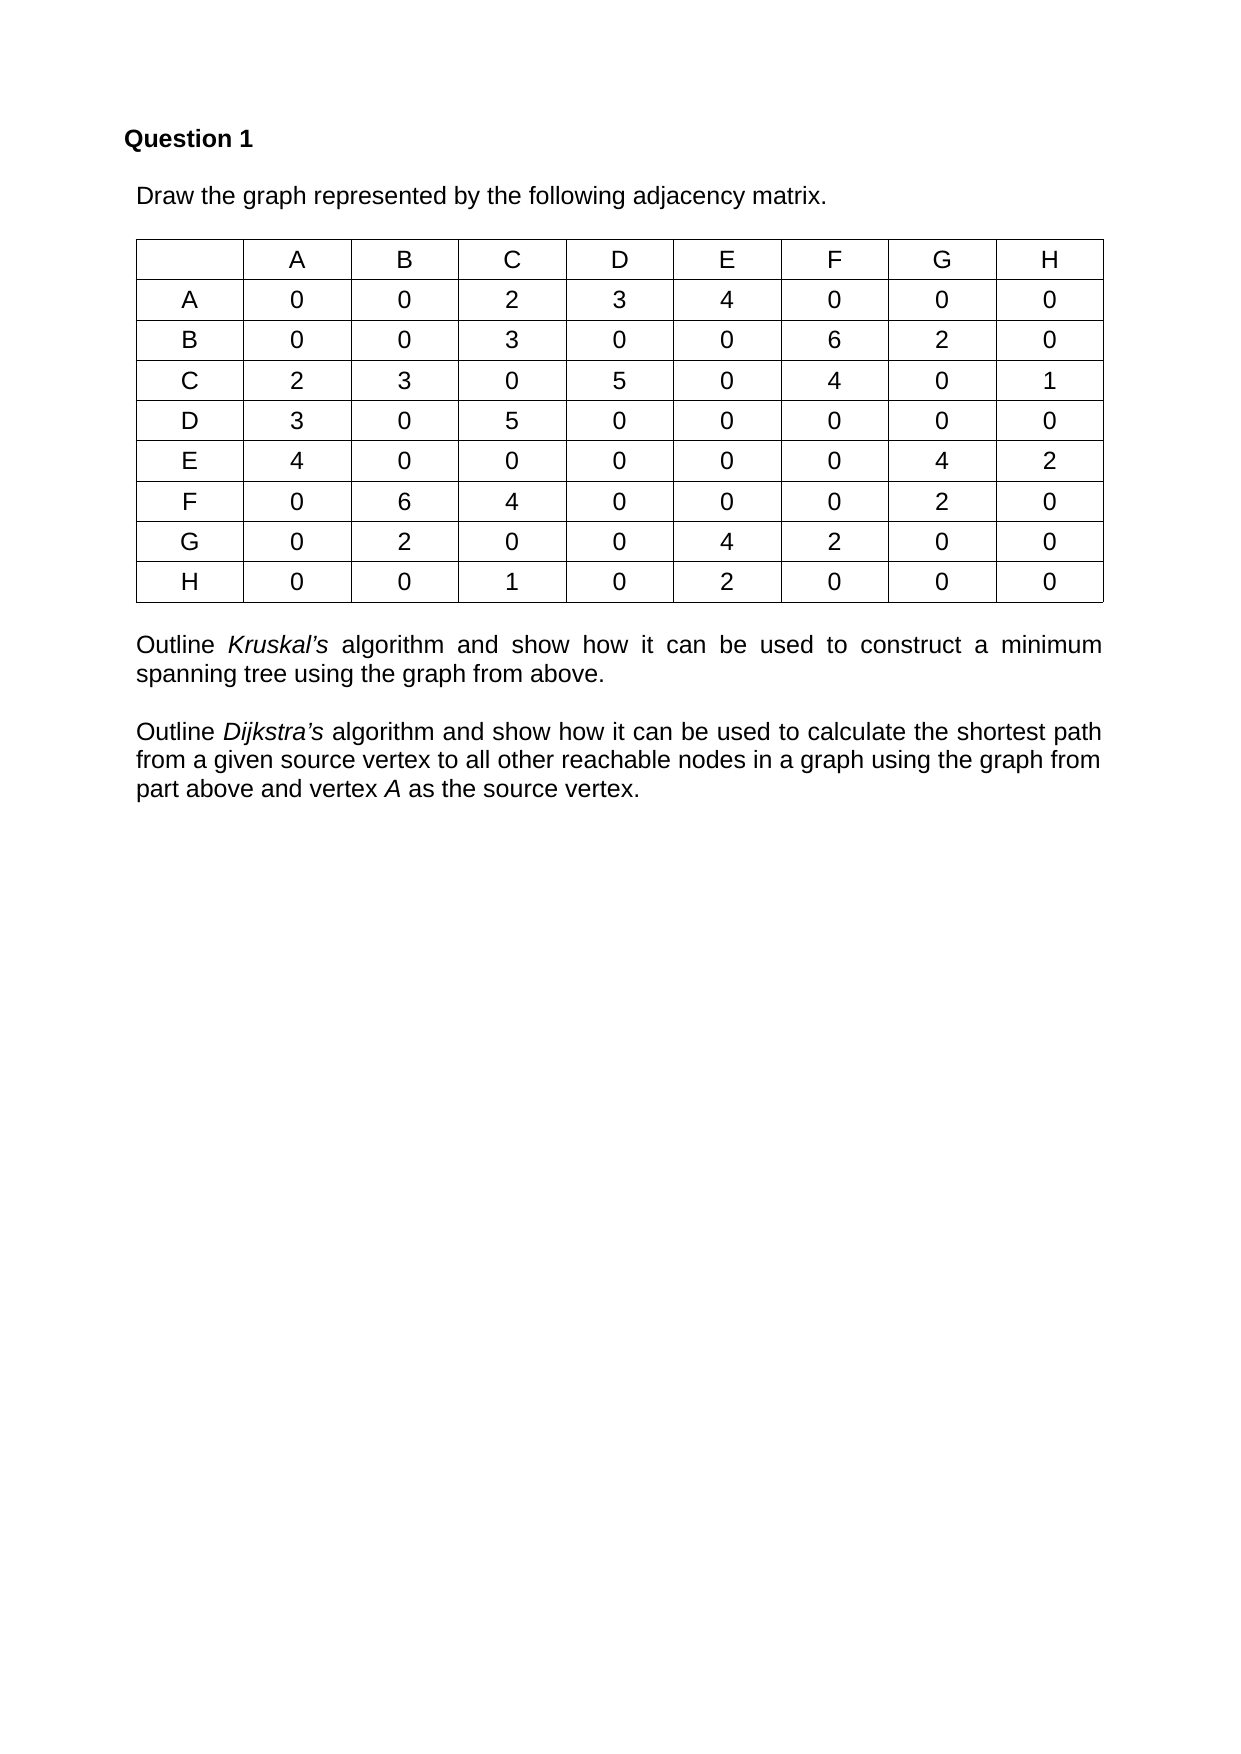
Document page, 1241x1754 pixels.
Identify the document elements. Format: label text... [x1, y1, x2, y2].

table_cell 0 [997, 321, 1103, 360]
table_cell 0 [674, 401, 781, 440]
table_cell 3 [244, 401, 351, 440]
table_cell 1 [997, 361, 1103, 400]
table_cell 0 [889, 562, 996, 602]
table_cell 0 [782, 482, 888, 521]
table_cell 0 [244, 522, 351, 561]
table_cell 0 [352, 280, 458, 319]
table_cell 4 [782, 361, 888, 400]
table_cell 2 [889, 482, 996, 521]
table_cell A [137, 280, 243, 319]
table_cell 6 [352, 482, 458, 521]
table_cell 0 [567, 441, 673, 481]
table_cell 0 [889, 361, 996, 400]
table_cell 0 [244, 280, 351, 319]
table_cell 0 [352, 401, 458, 440]
table_cell 2 [782, 522, 888, 561]
table_cell 2 [889, 321, 996, 360]
table_cell 3 [567, 280, 673, 319]
table_cell 2 [352, 522, 458, 561]
table_cell 0 [889, 280, 996, 319]
table_cell Outline Dijkstra’s algorithm and show how it can be used to calculate the shortest path from a given source vertex to all other reachable nodes in a graph using the graph from part above and vertex A as the source vertex. [125, 717, 1114, 832]
table_header E [674, 240, 781, 279]
table_header [137, 240, 243, 279]
table_cell H [137, 562, 243, 602]
table_cell 4 [889, 441, 996, 481]
table_cell 0 [889, 522, 996, 561]
table_header H [997, 240, 1103, 279]
table_cell 0 [997, 522, 1103, 561]
table_header F [782, 240, 888, 279]
table_header G [889, 240, 996, 279]
table_cell 0 [567, 401, 673, 440]
table_cell D [137, 401, 243, 440]
table_cell 0 [244, 562, 351, 602]
table_cell 2 [674, 562, 781, 602]
table_cell 0 [674, 361, 781, 400]
table_cell G [137, 522, 243, 561]
table_cell 0 [244, 321, 351, 360]
table_cell 4 [244, 441, 351, 481]
table_header A [244, 240, 351, 279]
table_cell 0 [782, 441, 888, 481]
table_cell 0 [997, 401, 1103, 440]
table_header C [459, 240, 566, 279]
table_cell 0 [459, 361, 566, 400]
table_cell C [137, 361, 243, 400]
table_cell 0 [997, 482, 1103, 521]
table_cell 0 [567, 522, 673, 561]
table_cell 4 [674, 280, 781, 319]
table_cell 0 [567, 482, 673, 521]
table_cell 0 [567, 562, 673, 602]
table_cell 0 [997, 562, 1103, 602]
table_cell 5 [459, 401, 566, 440]
table_cell 0 [674, 441, 781, 481]
table_cell 0 [889, 401, 996, 440]
table_header B [352, 240, 458, 279]
table_cell 2 [459, 280, 566, 319]
table_cell 0 [782, 562, 888, 602]
table_header Question 1 [118, 118, 1122, 838]
table_cell 0 [459, 522, 566, 561]
table_cell 0 [244, 482, 351, 521]
table_cell 0 [782, 401, 888, 440]
table_cell 1 [459, 562, 566, 602]
table_cell 0 [352, 441, 458, 481]
table_cell 0 [352, 562, 458, 602]
table_cell 0 [459, 441, 566, 481]
table_header D [567, 240, 673, 279]
table_cell 0 [782, 280, 888, 319]
table_cell 4 [459, 482, 566, 521]
table_cell Outline Kruskal’s algorithm and show how it can be used to construct a minimum spanning tree using the graph from above. [125, 631, 1114, 717]
table_cell 4 [674, 522, 781, 561]
table_cell 5 [567, 361, 673, 400]
table_cell 0 [674, 321, 781, 360]
table_cell F [137, 482, 243, 521]
table_cell 3 [459, 321, 566, 360]
table_cell 2 [997, 441, 1103, 481]
table_cell 2 [244, 361, 351, 400]
table_cell 0 [674, 482, 781, 521]
table_cell 3 [352, 361, 458, 400]
table_cell 0 [352, 321, 458, 360]
table_cell E [137, 441, 243, 481]
table_cell 0 [567, 321, 673, 360]
table_header Draw the graph represented by the following adjacency matrix. [125, 181, 1114, 631]
table_cell B [137, 321, 243, 360]
table_cell 6 [782, 321, 888, 360]
table_cell 0 [997, 280, 1103, 319]
